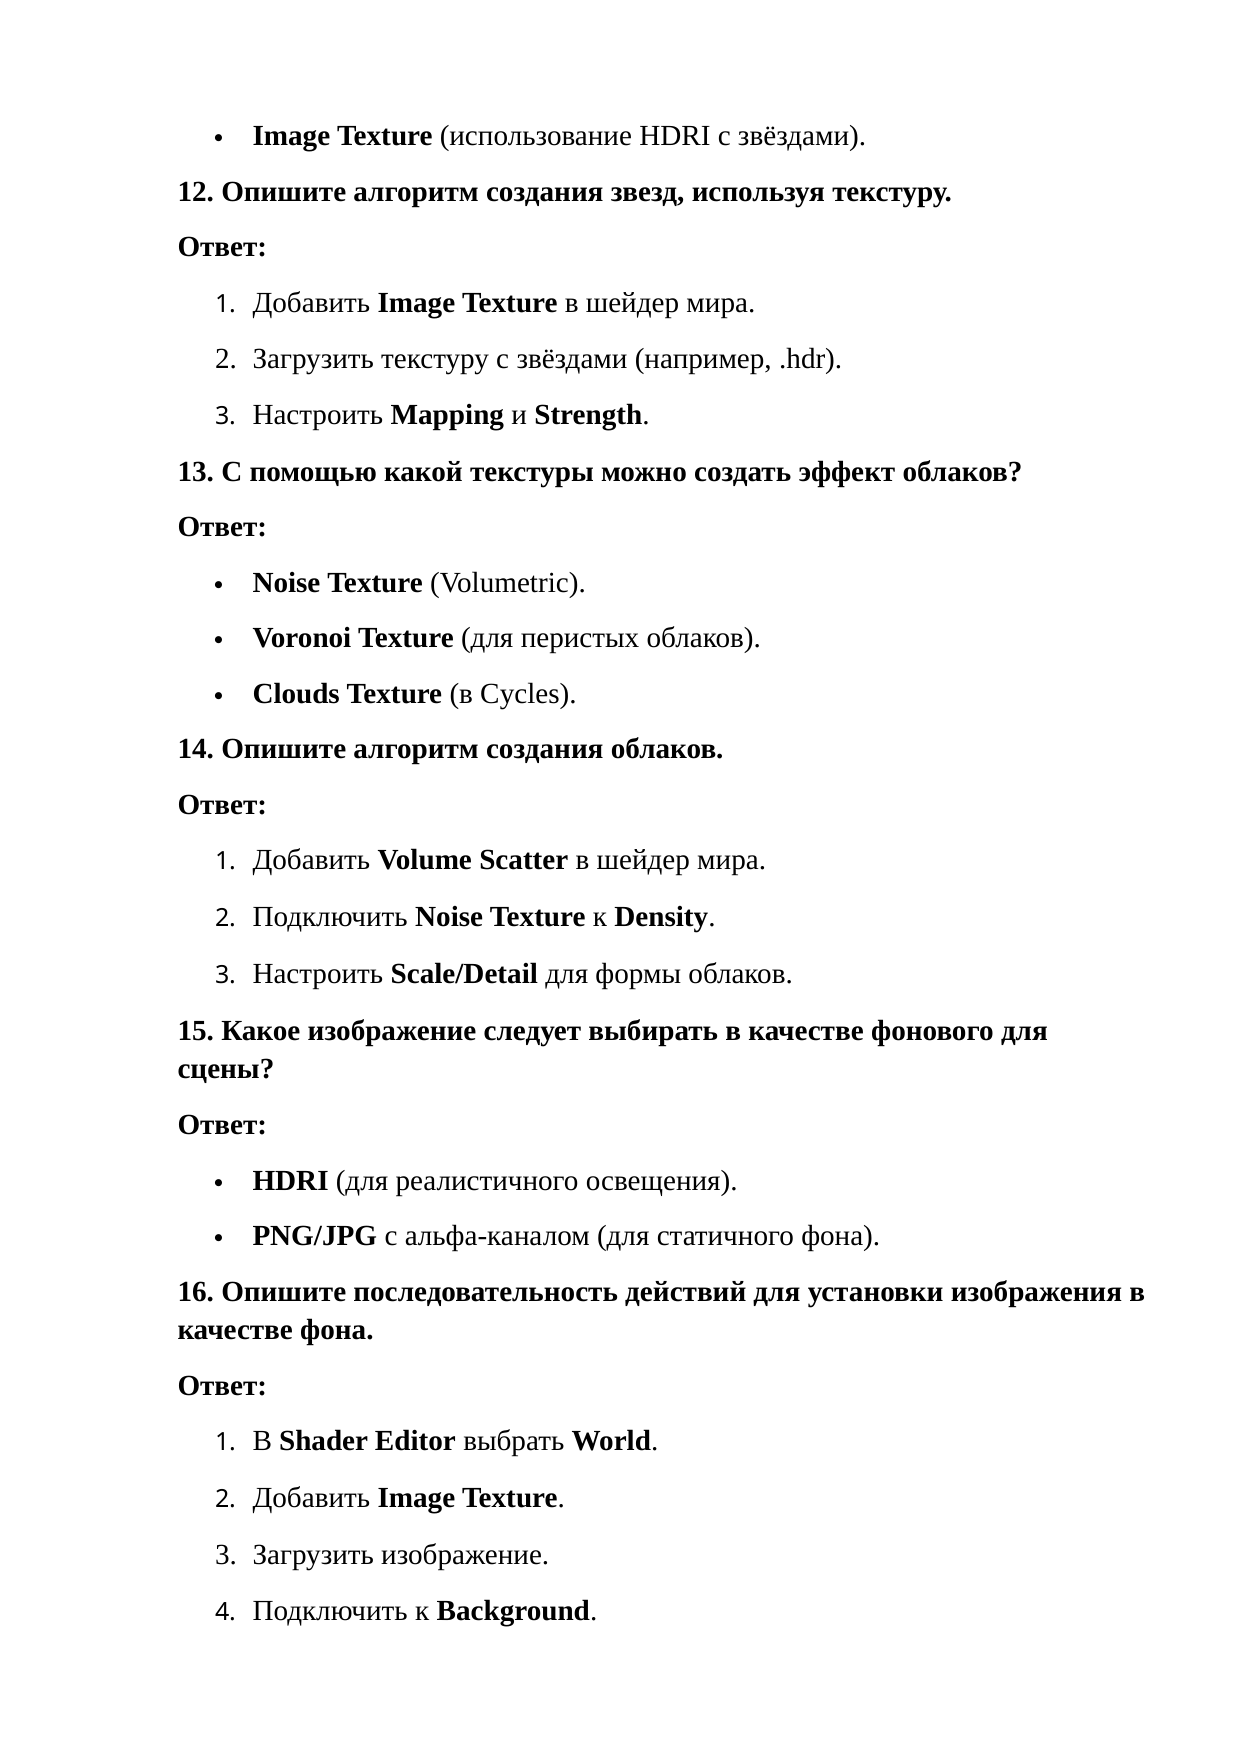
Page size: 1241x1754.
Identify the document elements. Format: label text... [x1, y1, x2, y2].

list Voronoi Texture (для перистых облаков). [215, 620, 1152, 654]
list Настроить Scale/Detail для формы облаков. [215, 956, 1152, 991]
list Добавить Image Texture в шейдер мира. [215, 285, 1152, 319]
list Image Texture (использование HDRI с звёздами). [215, 118, 1152, 152]
list HDRI (для реалистичного освещения). [215, 1163, 1152, 1196]
list Загрузить изображение. [215, 1537, 1152, 1571]
list Подключить к Background. [215, 1593, 1152, 1627]
list Настроить Mapping и Strength. [215, 397, 1152, 432]
list Clouds Texture (в Cycles). [215, 676, 1152, 709]
text 14. Опишите алгоритм создания облаков. [177, 731, 1152, 765]
text 13. С помощью какой текстуры можно создать эффект облаков? [177, 454, 1152, 487]
list PNG/JPG с альфа-каналом (для статичного фона). [215, 1218, 1152, 1252]
list Подключить Noise Texture к Density. [215, 899, 1152, 934]
text 15. Какое изображение следует выбирать в качестве фонового для сцены? [177, 1013, 1152, 1085]
text Ответ: [177, 229, 1152, 263]
text 16. Опишите последовательность действий для установки изображения в качестве фона. [177, 1274, 1152, 1346]
text Ответ: [177, 1107, 1152, 1141]
list Добавить Image Texture. [215, 1480, 1152, 1515]
list Добавить Volume Scatter в шейдер мира. [215, 842, 1152, 877]
text Ответ: [177, 787, 1152, 820]
list Загрузить текстуру с звёздами (например, .hdr). [215, 341, 1152, 375]
list Noise Texture (Volumetric). [215, 565, 1152, 598]
list В Shader Editor выбрать World. [215, 1423, 1152, 1458]
text 12. Опишите алгоритм создания звезд, используя текстуру. [177, 174, 1152, 207]
text Ответ: [177, 509, 1152, 543]
text Ответ: [177, 1368, 1152, 1402]
